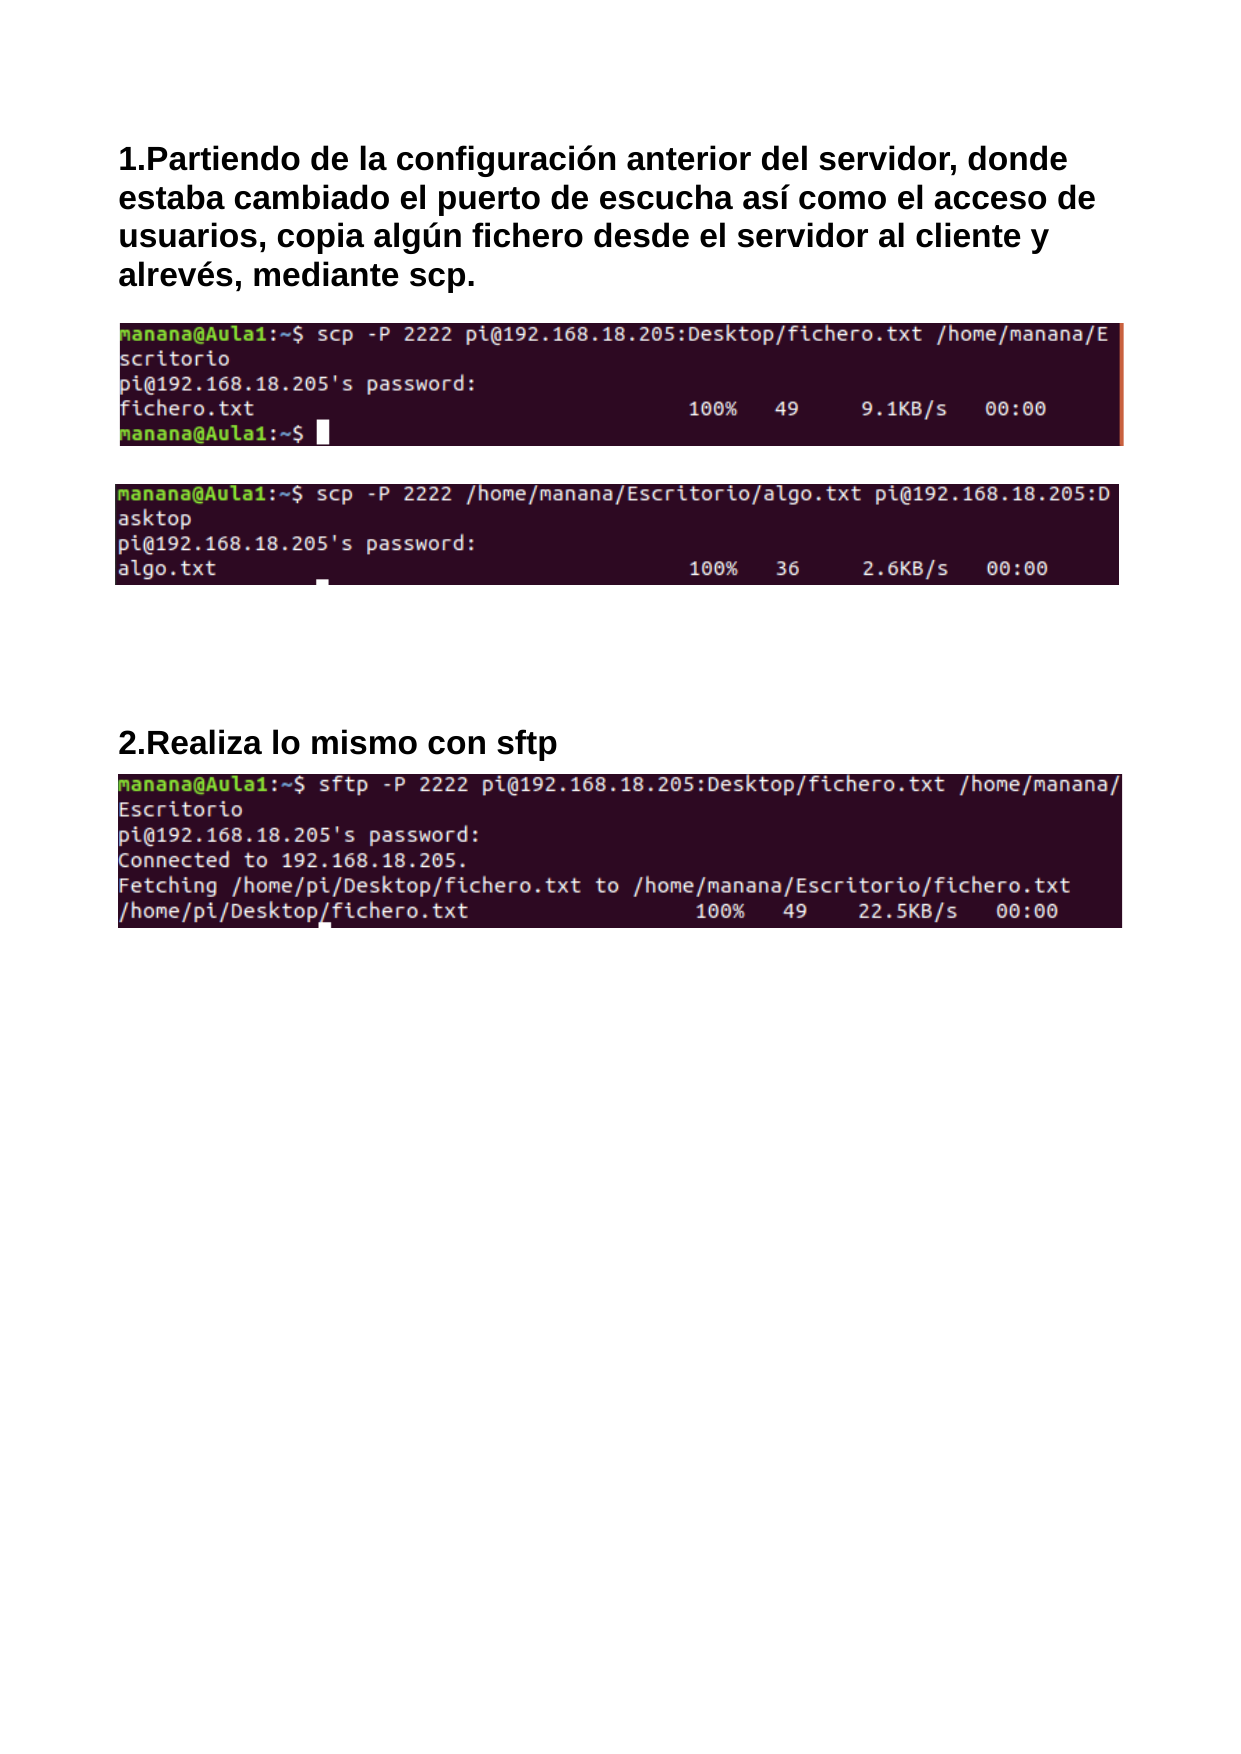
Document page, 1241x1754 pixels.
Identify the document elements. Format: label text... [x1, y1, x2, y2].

picture [119, 323, 1124, 446]
picture [115, 484, 1119, 585]
subtitle 1.Partiendo de la configuración anterior del servidor, donde estaba cambiado el puerto de escucha así como el acceso de usuarios, copia algún fichero desde el servidor al cliente y alrevés, mediante scp. [118, 139, 1122, 293]
subtitle 2.Realiza lo mismo con sftp [118, 723, 1122, 762]
picture [118, 774, 1123, 928]
